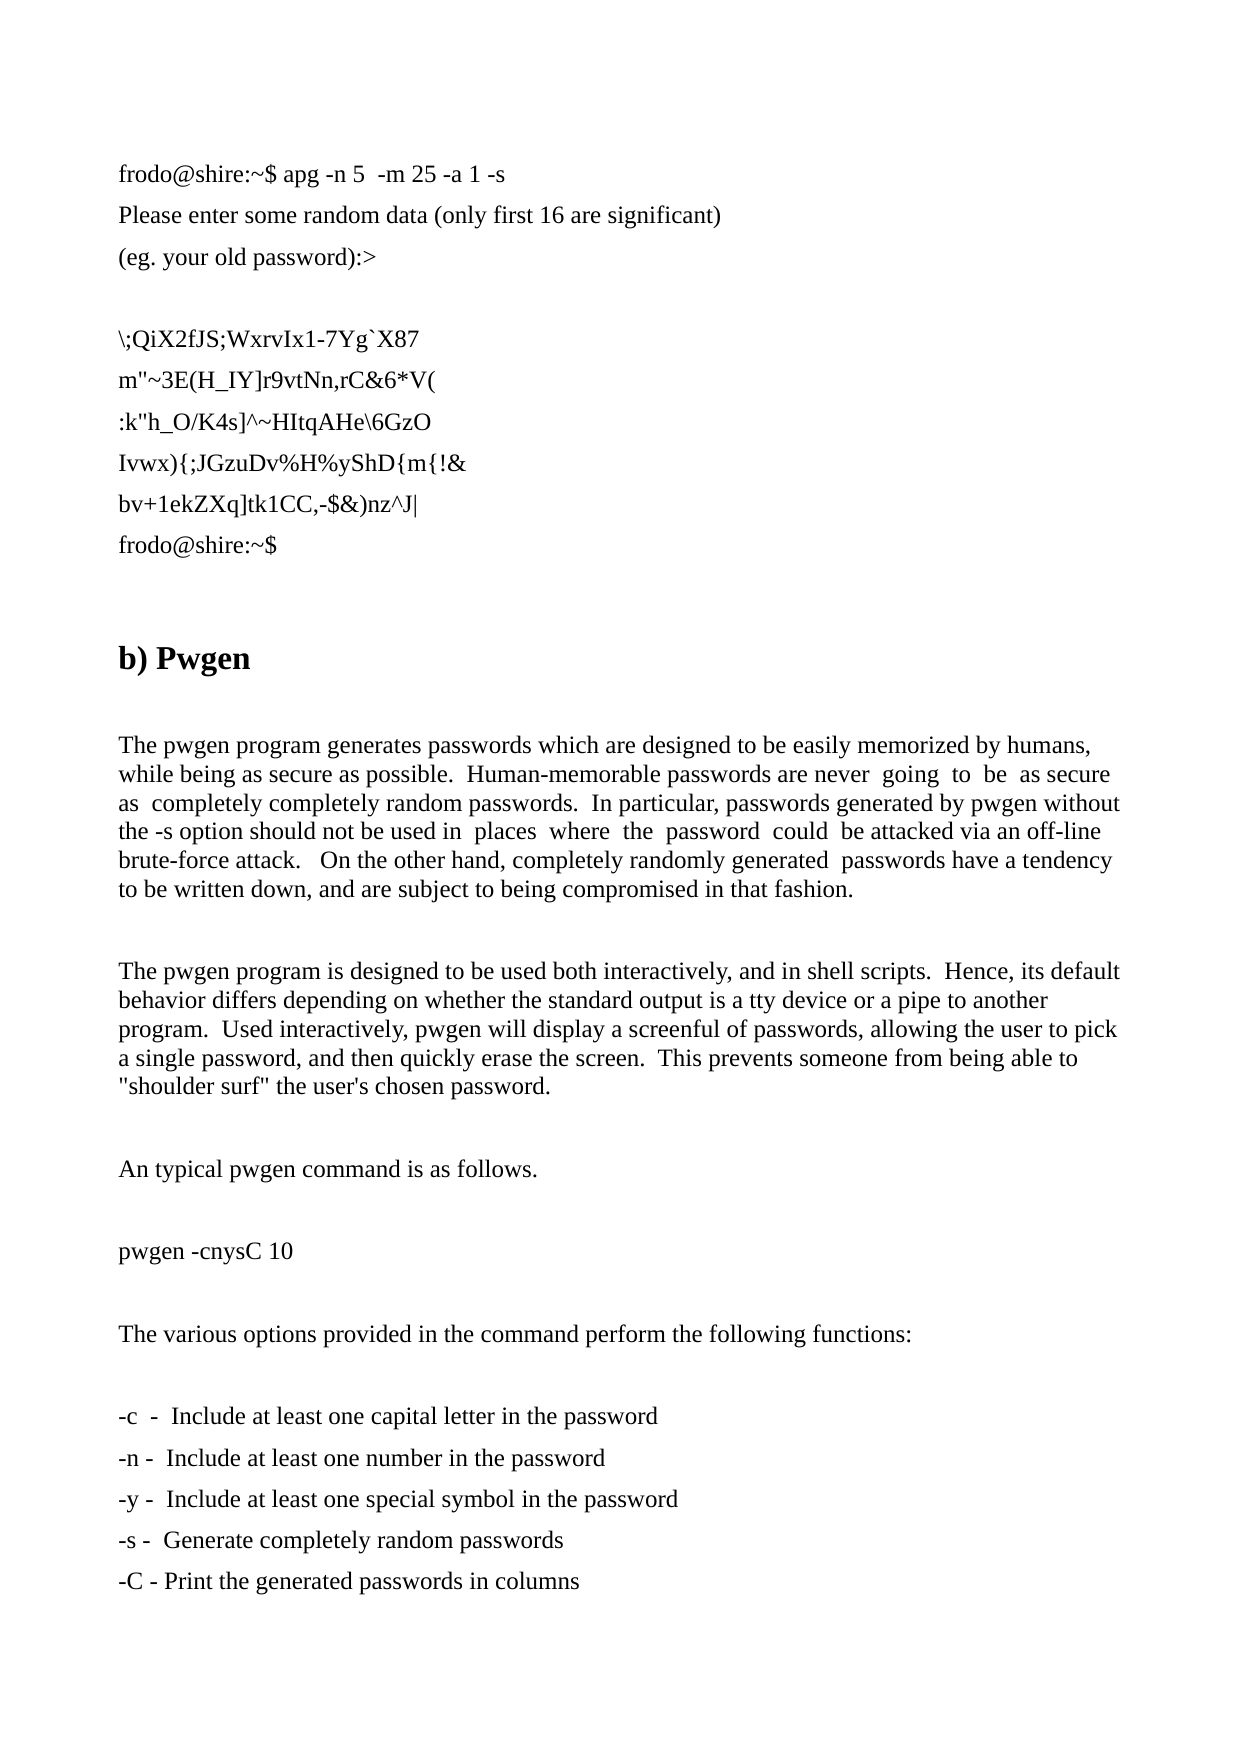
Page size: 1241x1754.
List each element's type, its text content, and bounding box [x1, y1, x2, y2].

text frodo@shire:~$ apg -n 5 -m 25 -a 1 -s [118, 159, 1122, 188]
text (eg. your old password):> [118, 242, 1122, 271]
text frodo@shire:~$ [118, 531, 1122, 559]
text -y - Include at least one special symbol in the password [118, 1484, 1122, 1513]
text pwgen -cnysC 10 [118, 1236, 1122, 1265]
subtitle b) Pwgen [118, 638, 1122, 676]
text -n - Include at least one number in the password [118, 1443, 1122, 1471]
text Ivwx){;JGzuDv%H%yShD{m{!& [118, 448, 1122, 477]
text \;QiX2fJS;WxrvIx1-7Yg`X87 [118, 324, 1122, 353]
text -s - Generate completely random passwords [118, 1525, 1122, 1554]
text The various options provided in the command perform the following functions: [118, 1319, 1122, 1348]
text Please enter some random data (only first 16 are significant) [118, 201, 1122, 229]
text m"~3E(H_IY]r9vtNn,rC&6*V( [118, 366, 1122, 394]
text -C - Print the generated passwords in columns [118, 1566, 1122, 1595]
text The pwgen program generates passwords which are designed to be easily memorized by humans, while being as secure as possible. Human-memorable passwords are never going to be as secure as completely completely random passwords. In particular, passwords generated by pwgen without the -s option should not be used in places where the password could be attacked via an off-line brute-force attack. On the other hand, completely randomly generated passwords have a tendency to be written down, and are subject to being compromised in that fashion. [118, 730, 1122, 903]
text The pwgen program is designed to be used both interactively, and in shell scripts. Hence, its default behavior differs depending on whether the standard output is a tty device or a pipe to another program. Used interactively, pwgen will display a screenful of passwords, allowing the user to pick a single password, and then quickly erase the screen. This prevents someone from being able to "shoulder surf" the user's chosen password. [118, 956, 1122, 1100]
text -c - Include at least one capital letter in the password [118, 1401, 1122, 1430]
text An typical pwgen command is as follows. [118, 1154, 1122, 1183]
text bv+1ekZXq]tk1CC,-$&)nz^J| [118, 489, 1122, 518]
text :k"h_O/K4s]^~HItqAHe\6GzO [118, 407, 1122, 436]
